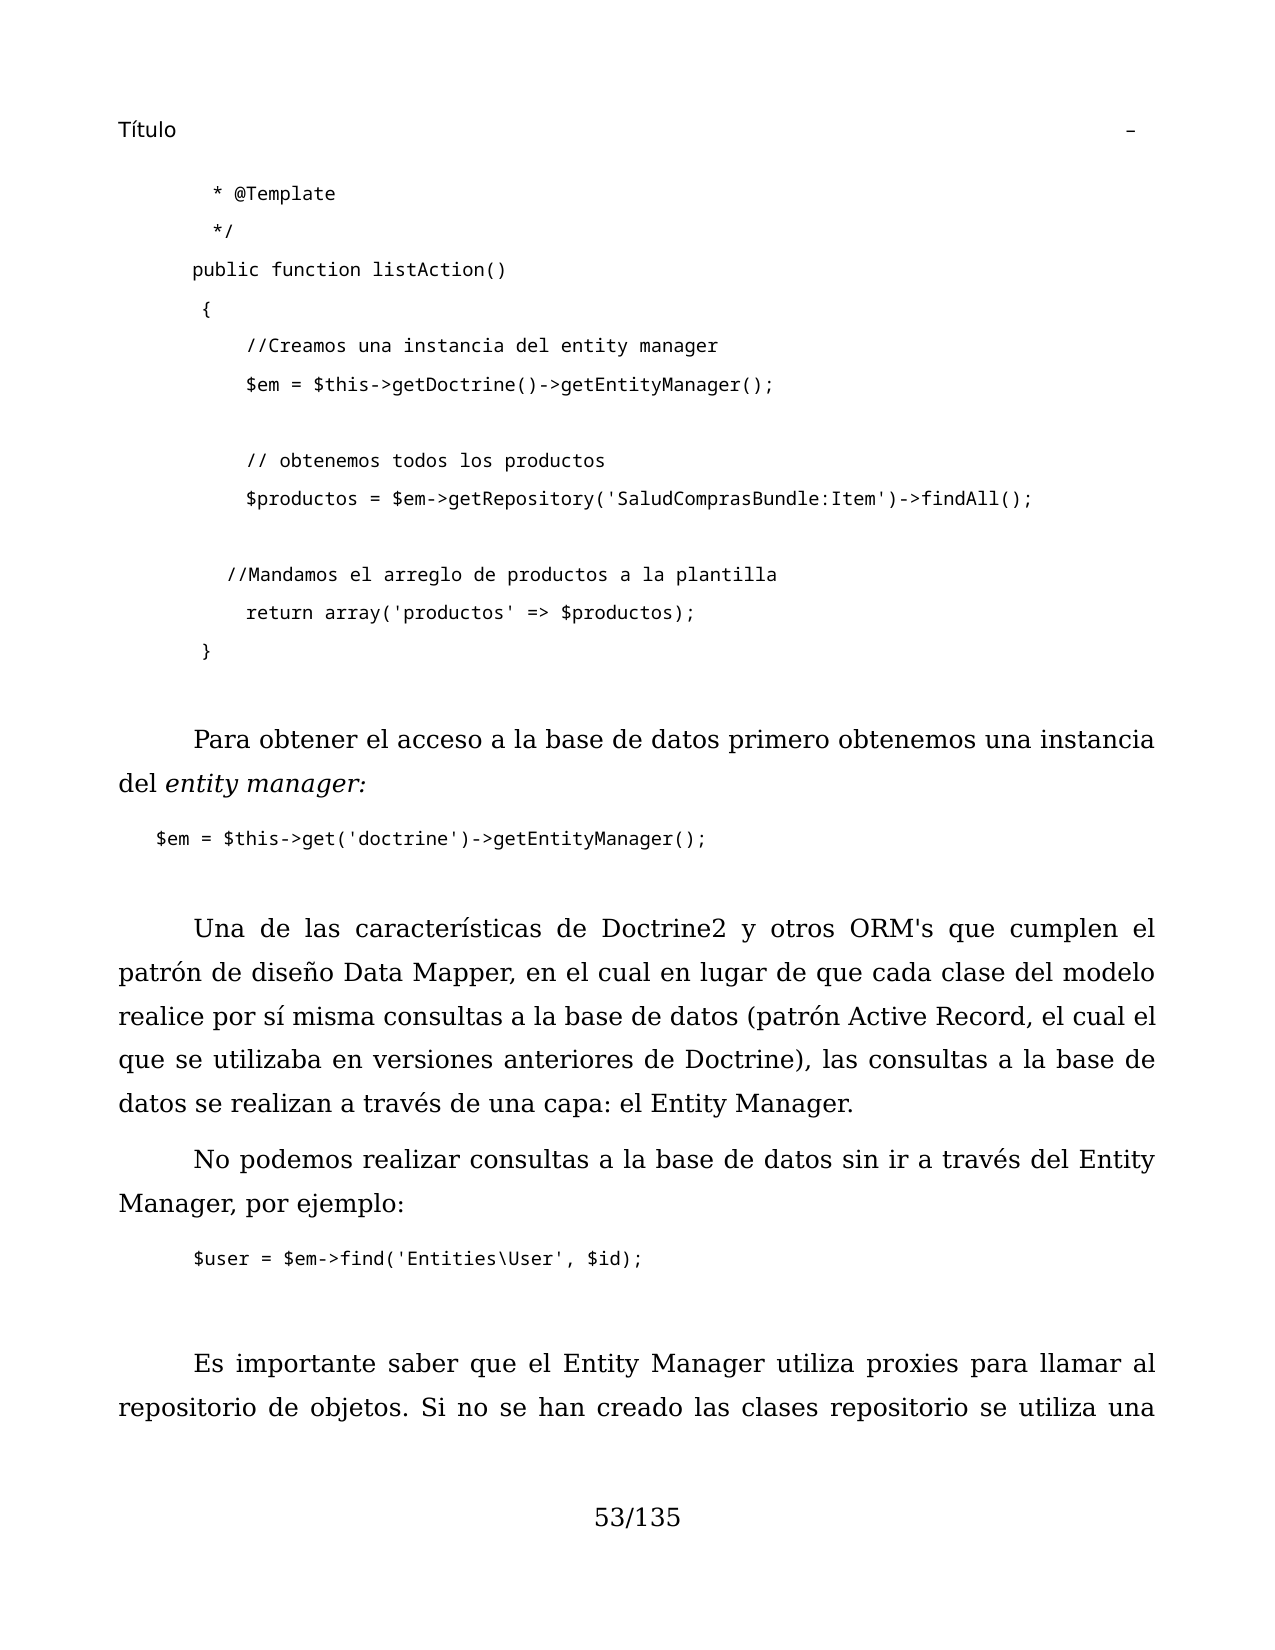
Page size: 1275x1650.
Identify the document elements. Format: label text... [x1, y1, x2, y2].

text //Creamos una instancia del entity manager [118, 333, 1157, 358]
text public function listAction() [118, 257, 1157, 282]
text No podemos realizar consultas a la base de datos sin ir a través del Entity Manager, por ejemplo: [118, 1146, 1157, 1219]
text Una de las características de Doctrine2 y otros ORM's que cumplen el patrón de diseño Data Mapper, en el cual en lugar de que cada clase del modelo realice por sí misma consultas a la base de datos (patrón Active Record, el cual el que se utilizaba en versiones anteriores de Doctrine), las consultas a la base de datos se realizan a través de una capa: el Entity Manager. [118, 914, 1157, 1119]
text // obtenemos todos los productos [118, 447, 1157, 472]
text Para obtener el acceso a la base de datos primero obtenemos una instancia del entity manager: [118, 726, 1157, 799]
text $em = $this->get('doctrine')->getEntityManager(); [118, 826, 1157, 851]
text } [118, 637, 1157, 662]
text { [118, 295, 1157, 320]
text $em = $this->getDoctrine()->getEntityManager(); [118, 371, 1157, 396]
text //Mandamos el arreglo de productos a la plantilla [118, 561, 1157, 586]
text $productos = $em->getRepository('SaludComprasBundle:Item')->findAll(); [118, 485, 1157, 510]
text * @Template [118, 181, 1157, 206]
text $user = $em->find('Entities\User', $id); [118, 1246, 1157, 1271]
text */ [118, 219, 1157, 244]
text return array('productos' => $productos); [118, 599, 1157, 624]
text Es importante saber que el Entity Manager utiliza proxies para llamar al repositorio de objetos. Si no se han creado las clases repositorio se utiliza una [118, 1349, 1157, 1422]
